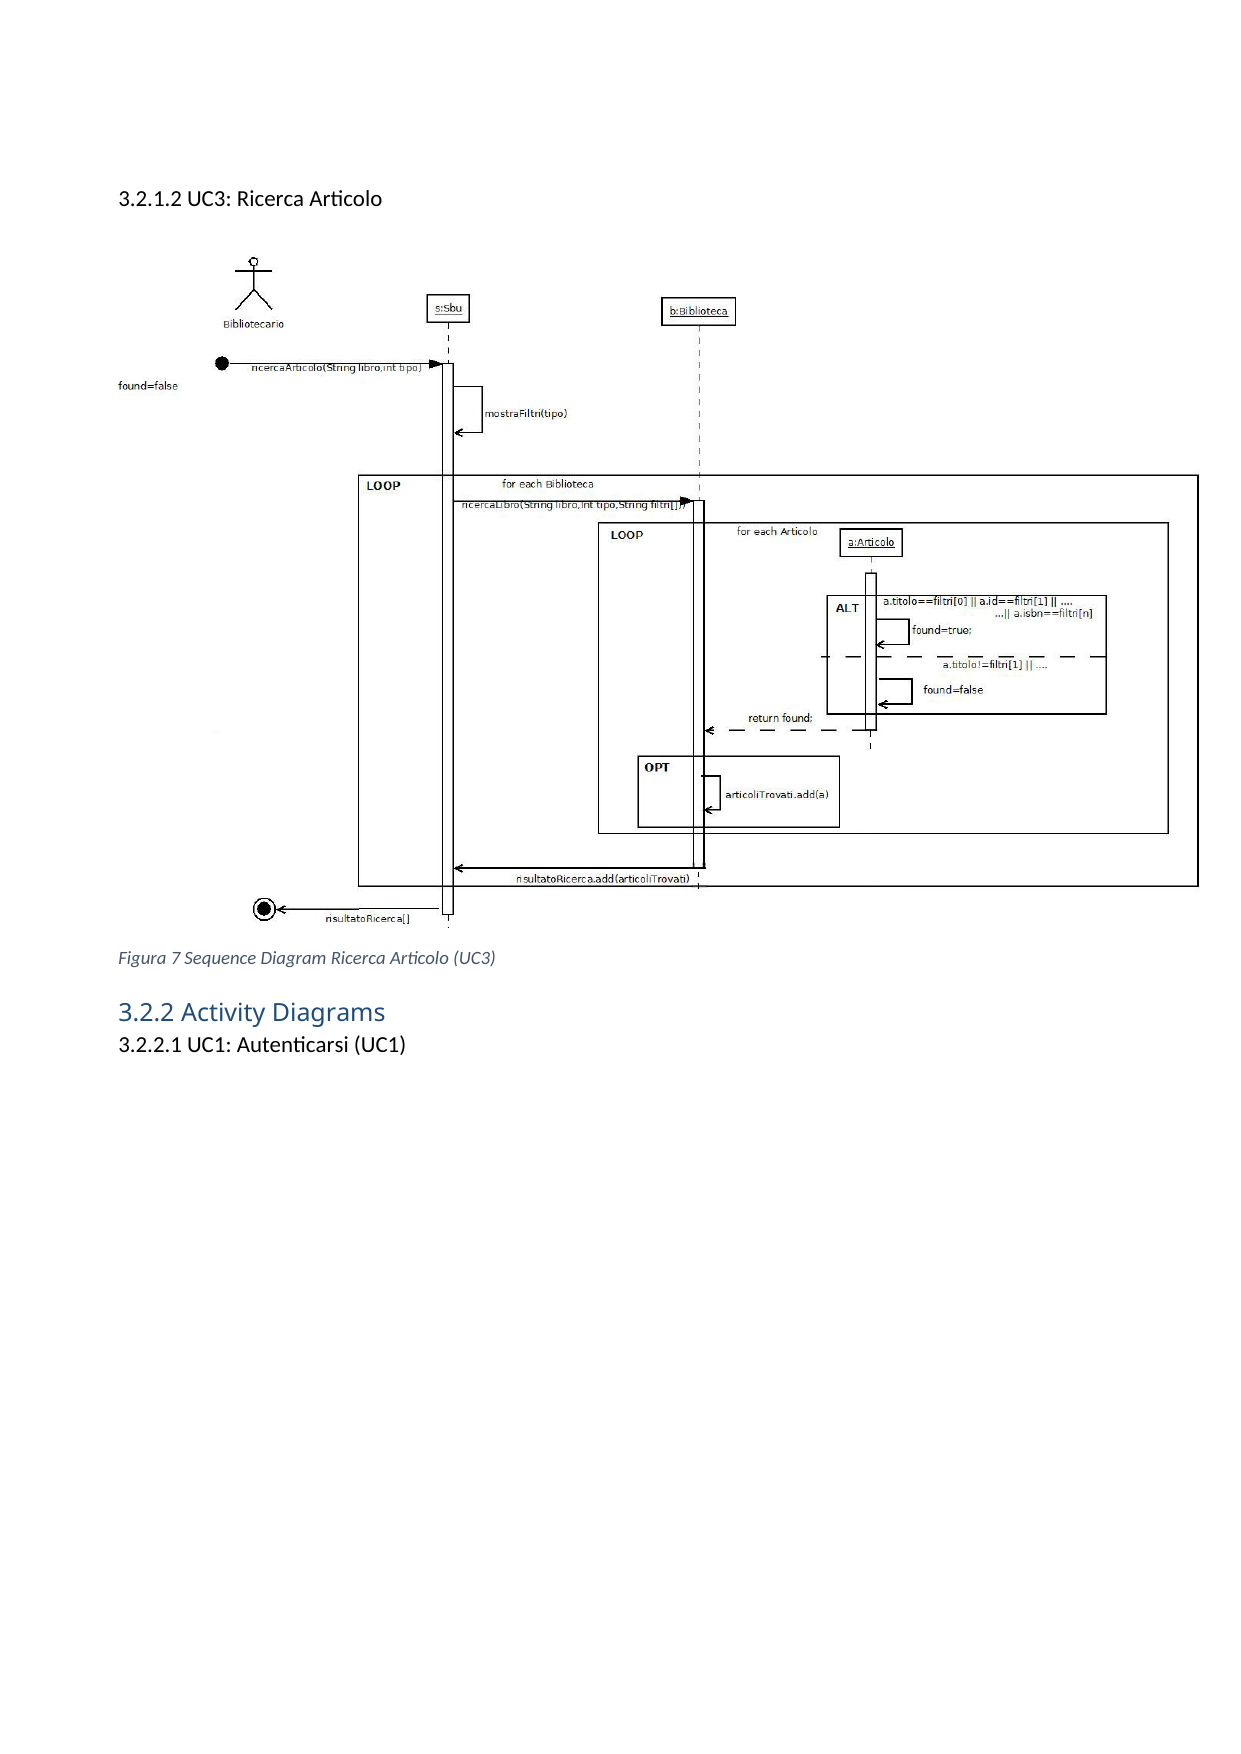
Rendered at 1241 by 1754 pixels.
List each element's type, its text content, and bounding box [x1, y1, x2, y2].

text 3.2.1.2 UC3: Ricerca Articolo [118, 184, 1122, 212]
subtitle 3.2.2 Activity Diagrams [118, 994, 1122, 1028]
text 3.2.2.1 UC1: Autenticarsi (UC1) [118, 1031, 1122, 1058]
text Figura 7 Sequence Diagram Ricerca Articolo (UC3) [118, 946, 1122, 969]
